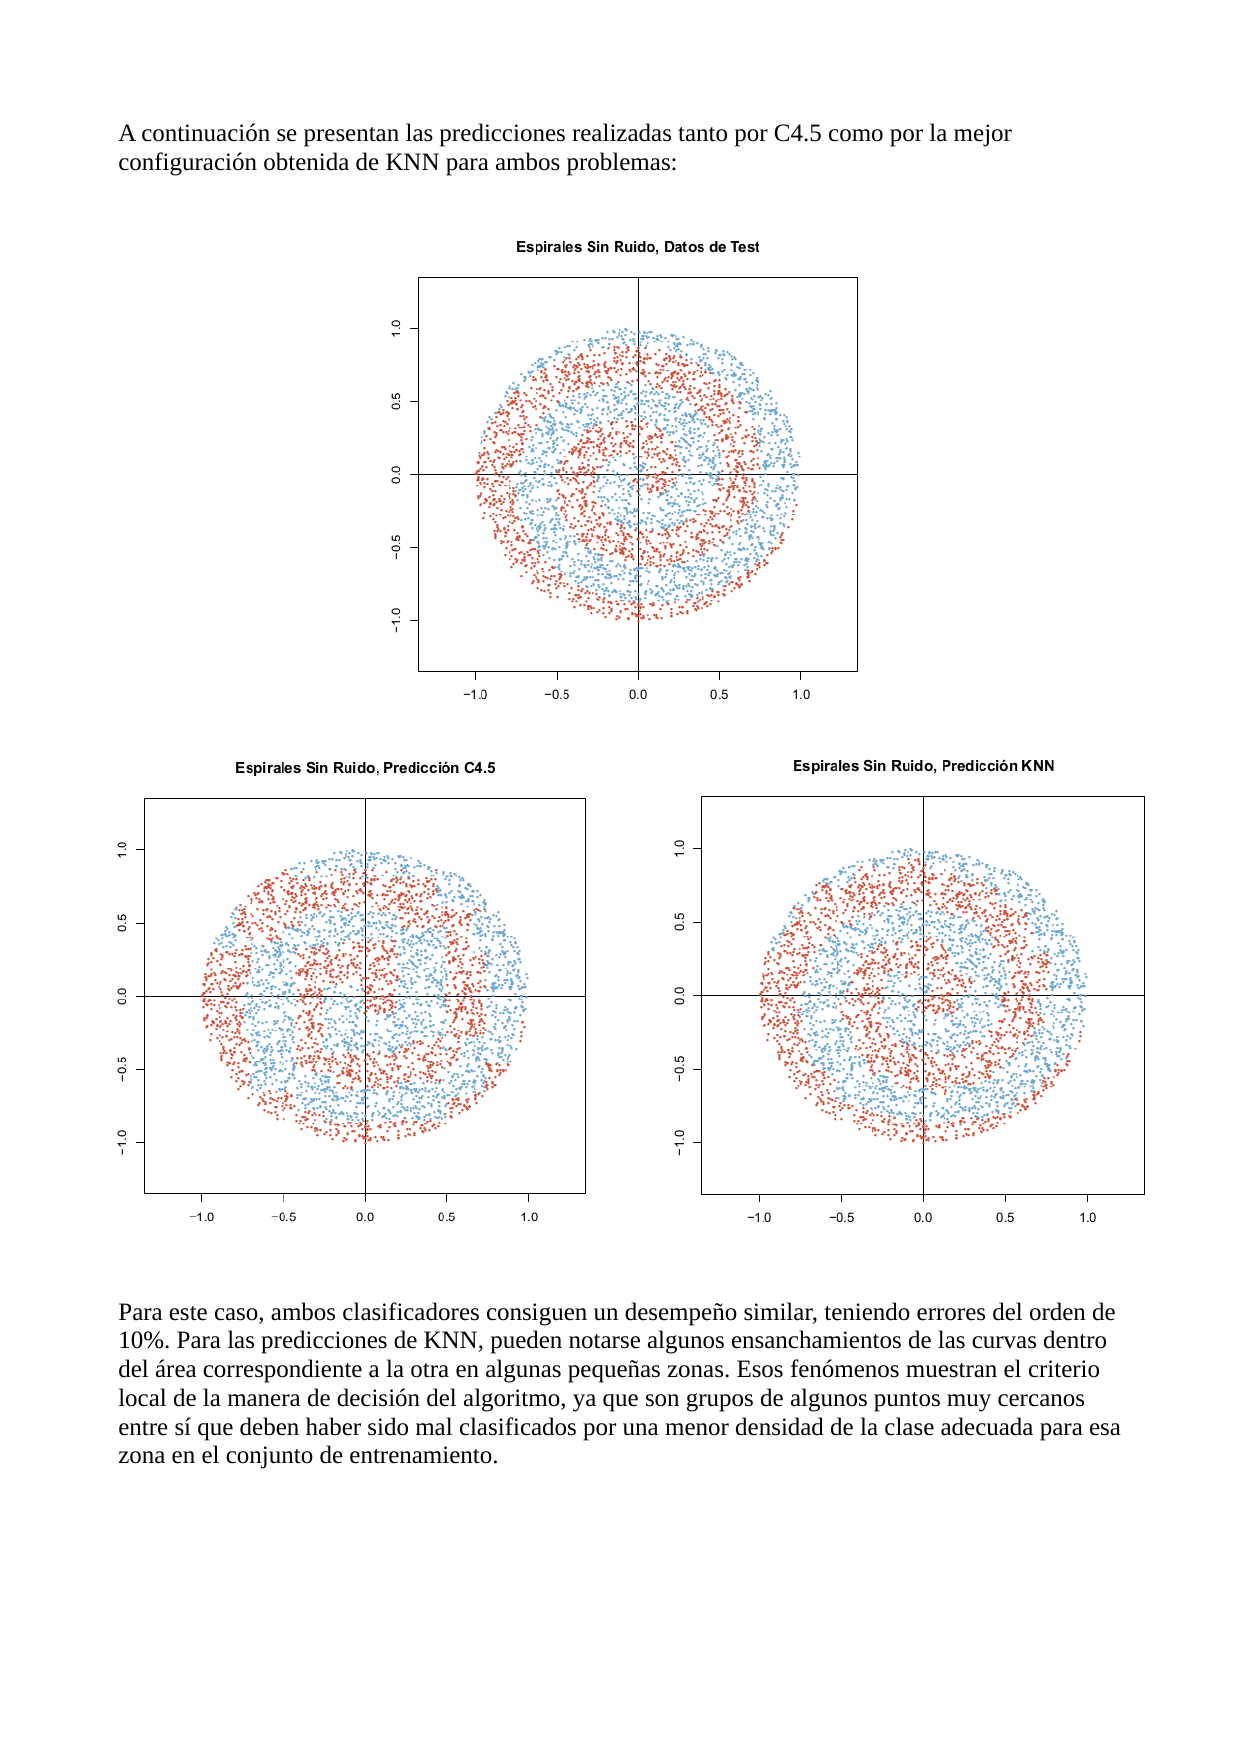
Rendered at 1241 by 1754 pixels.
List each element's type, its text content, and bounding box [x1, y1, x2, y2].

text Para este caso, ambos clasificadores consiguen un desempeño similar, teniendo errores del orden de 10%. Para las predicciones de KNN, pueden notarse algunos ensanchamientos de las curvas dentro del área correspondiente a la otra en algunas pequeñas zonas. Esos fenómenos muestran el criterio local de la manera de decisión del algoritmo, ya que son grupos de algunos puntos muy cercanos entre sí que deben haber sido mal clasificados por una menor densidad de la clase adecuada para esa zona en el conjunto de entrenamiento. [118, 1297, 1122, 1469]
picture [655, 750, 1162, 1236]
text A continuación se presentan las predicciones realizadas tanto por C4.5 como por la mejor configuración obtenida de KNN para ambos problemas: [118, 118, 1122, 176]
picture [371, 227, 869, 715]
picture [92, 751, 602, 1248]
